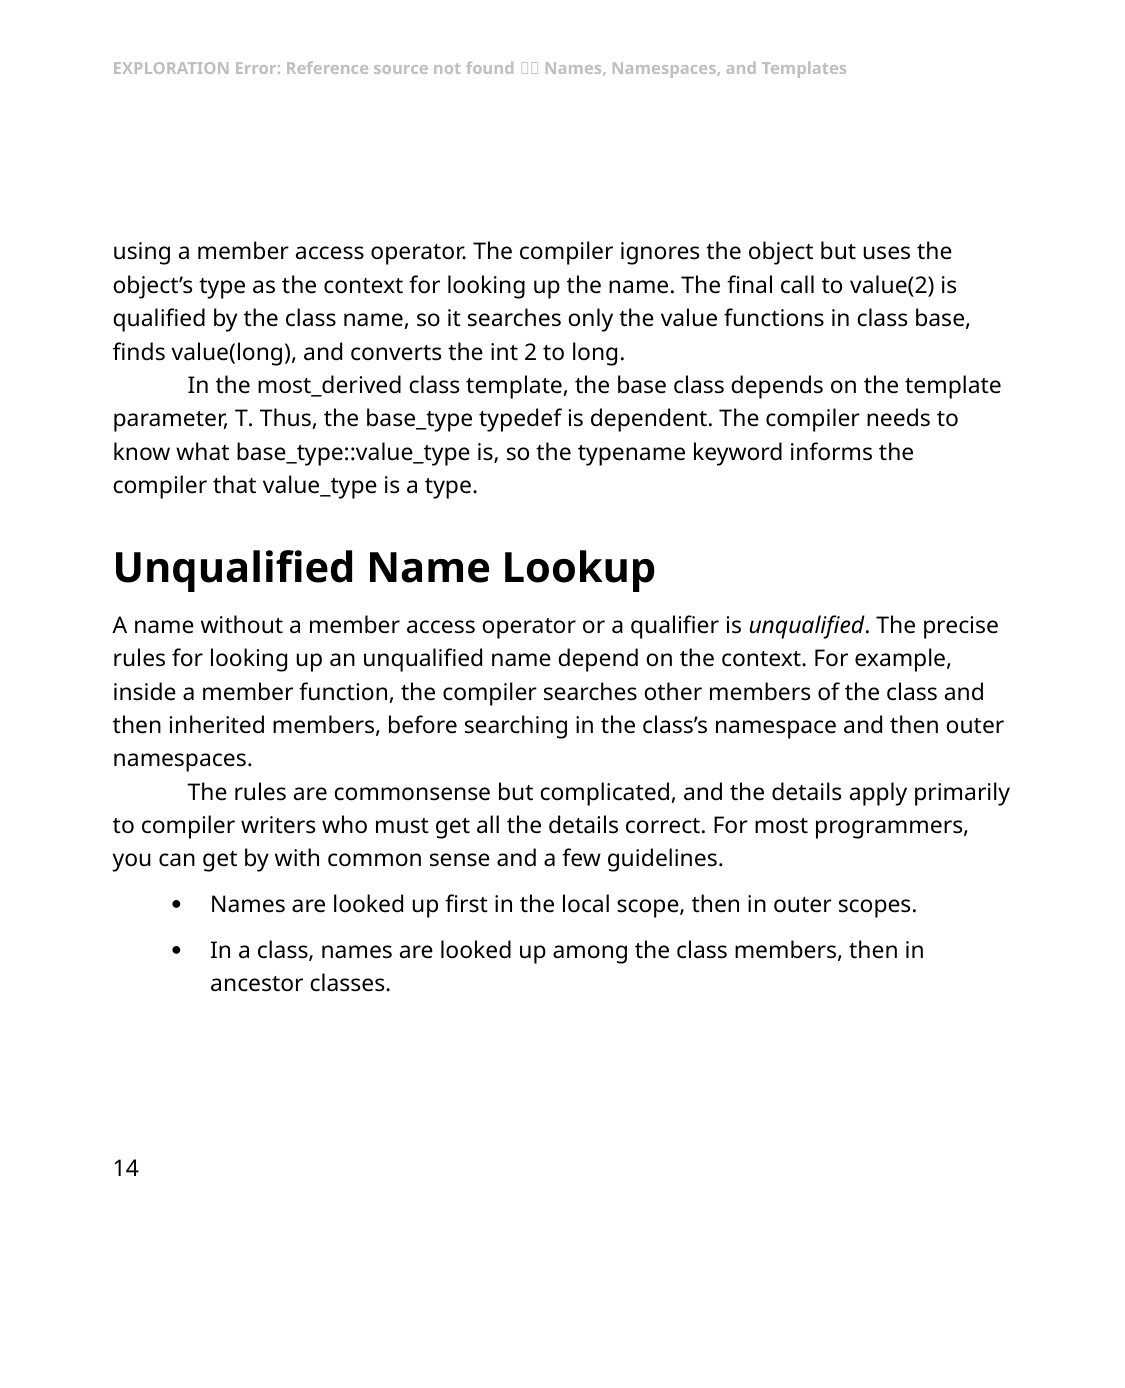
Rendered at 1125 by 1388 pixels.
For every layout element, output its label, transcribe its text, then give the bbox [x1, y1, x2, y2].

text using a member access operator. The compiler ignores the object but uses the object’s type as the context for looking up the name. The final call to value(2) is qualified by the class name, so it searches only the value functions in class base, finds value(long), and converts the int 2 to long. [112, 233, 1012, 367]
text The rules are commonsense but complicated, and the details apply primarily to compiler writers who must get all the details correct. For most programmers, you can get by with common sense and a few guidelines. [112, 773, 1012, 873]
text A name without a member access operator or a qualifier is unqualified. The precise rules for looking up an unqualified name depend on the context. For example, inside a member function, the compiler searches other members of the class and then inherited members, before searching in the class’s namespace and then outer namespaces. [112, 607, 1012, 773]
list Names are looked up first in the local scope, then in outer scopes. [172, 886, 1012, 919]
subtitle Unqualified Name Lookup [112, 537, 1012, 594]
list In a class, names are looked up among the class members, then in ancestor classes. [172, 932, 1012, 998]
text In the most_derived class template, the base class depends on the template parameter, T. Thus, the base_type typedef is dependent. The compiler needs to know what base_type::value_type is, so the typename keyword informs the compiler that value_type is a type. [112, 367, 1012, 500]
